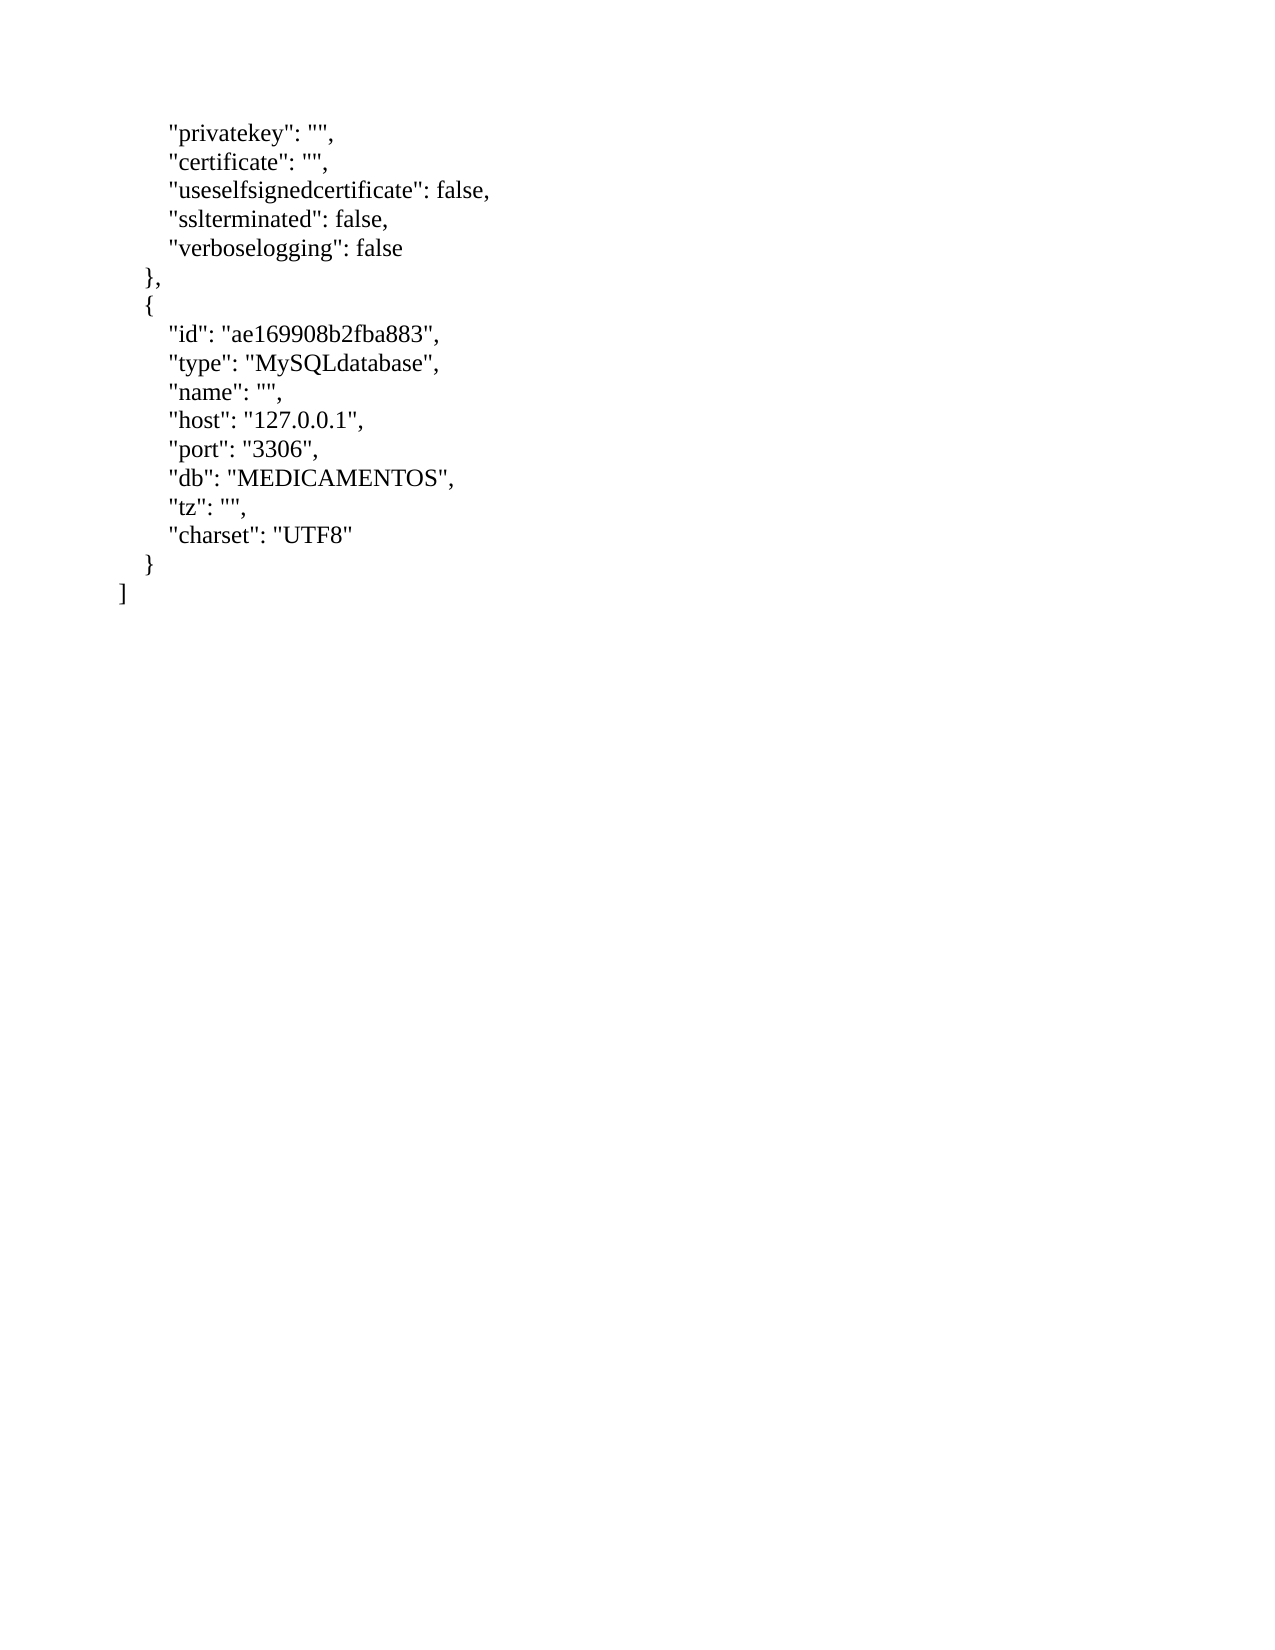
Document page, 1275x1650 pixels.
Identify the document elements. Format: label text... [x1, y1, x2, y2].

text "verboselogging": false [118, 233, 1157, 262]
text } [118, 549, 1157, 578]
text "privatekey": "", [118, 118, 1157, 147]
text "db": "MEDICAMENTOS", [118, 463, 1157, 492]
text ] [118, 578, 1157, 607]
text "id": "ae169908b2fba883", [118, 319, 1157, 348]
text "tz": "", [118, 492, 1157, 521]
text { [118, 291, 1157, 319]
text }, [118, 262, 1157, 291]
text "name": "", [118, 377, 1157, 406]
text "port": "3306", [118, 434, 1157, 463]
text "host": "127.0.0.1", [118, 406, 1157, 434]
text "certificate": "", [118, 147, 1157, 176]
text "useselfsignedcertificate": false, [118, 176, 1157, 204]
text "sslterminated": false, [118, 204, 1157, 233]
text "type": "MySQLdatabase", [118, 348, 1157, 377]
text "charset": "UTF8" [118, 521, 1157, 549]
